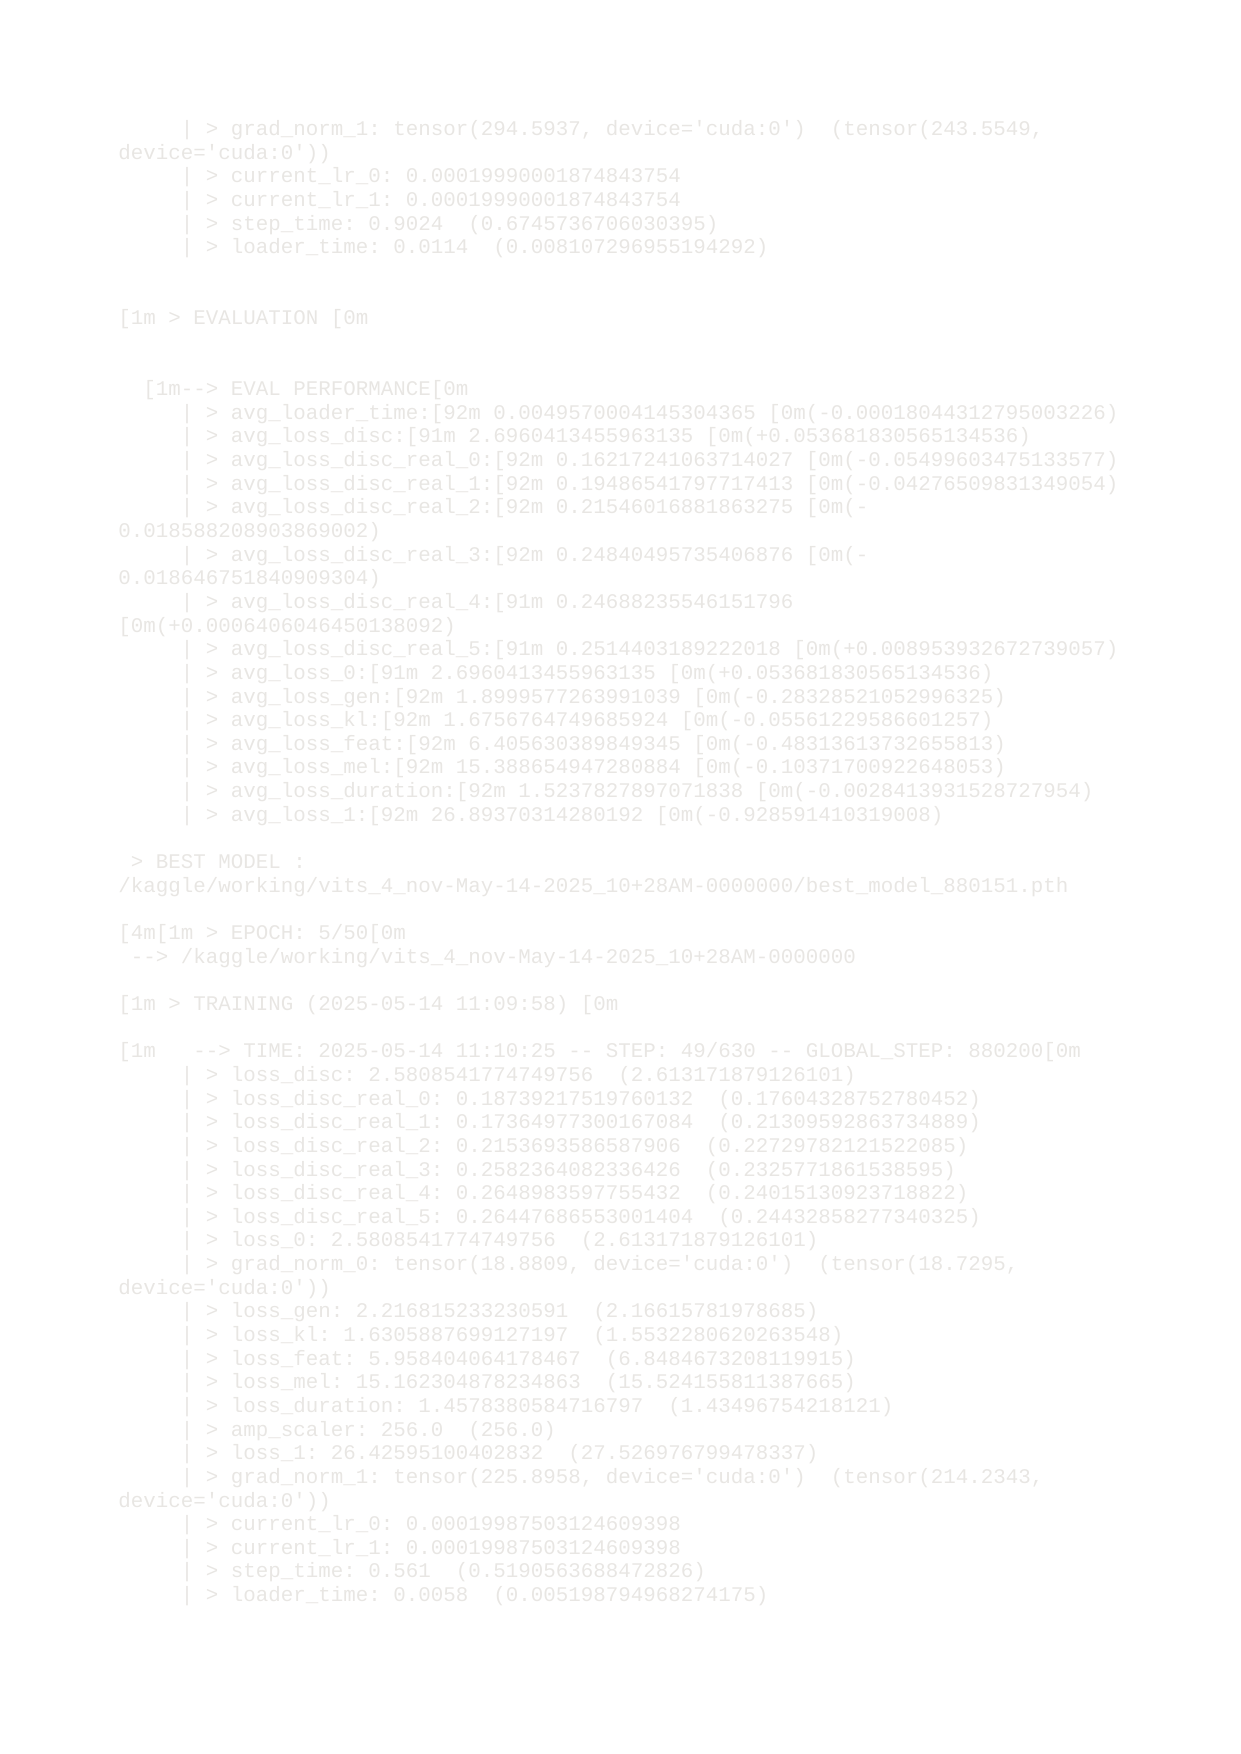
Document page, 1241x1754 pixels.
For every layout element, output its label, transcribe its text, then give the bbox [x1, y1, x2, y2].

text | > loader_time: 0.0058 (0.005198794968274175) [118, 1584, 1122, 1608]
text [1m --> TIME: 2025-05-14 11:10:25 -- STEP: 49/630 -- GLOBAL_STEP: 880200[0m [118, 1040, 1122, 1064]
text | > step_time: 0.561 (0.5190563688472826) [118, 1561, 1122, 1584]
text | > avg_loss_disc_real_1:[92m 0.19486541797717413 [0m(-0.04276509831349054) [118, 473, 1122, 496]
text | > loss_duration: 1.4578380584716797 (1.43496754218121) [118, 1395, 1122, 1419]
text | > avg_loss_1:[92m 26.89370314280192 [0m(-0.928591410319008) [118, 804, 1122, 827]
text | > avg_loss_0:[91m 2.6960413455963135 [0m(+0.053681830565134536) [118, 662, 1122, 686]
text | > current_lr_0: 0.00019987503124609398 [118, 1513, 1122, 1537]
text > BEST MODEL : /kaggle/working/vits_4_nov-May-14-2025_10+28AM-0000000/best_model_880151.pth [118, 851, 1122, 898]
text | > loader_time: 0.0114 (0.008107296955194292) [118, 236, 1122, 260]
text | > loss_disc: 2.5808541774749756 (2.613171879126101) [118, 1064, 1122, 1088]
text | > current_lr_1: 0.00019990001874843754 [118, 189, 1122, 213]
text | > loss_disc_real_5: 0.26447686553001404 (0.24432858277340325) [118, 1206, 1122, 1229]
text | > loss_disc_real_4: 0.2648983597755432 (0.24015130923718822) [118, 1182, 1122, 1206]
text | > loss_disc_real_3: 0.2582364082336426 (0.2325771861538595) [118, 1158, 1122, 1182]
text [4m[1m > EPOCH: 5/50[0m [118, 922, 1122, 946]
text | > current_lr_1: 0.00019987503124609398 [118, 1537, 1122, 1561]
text | > loss_gen: 2.216815233230591 (2.16615781978685) [118, 1300, 1122, 1324]
text | > avg_loss_disc_real_5:[91m 0.2514403189222018 [0m(+0.008953932672739057) [118, 638, 1122, 662]
text | > avg_loss_disc_real_0:[92m 0.16217241063714027 [0m(-0.05499603475133577) [118, 449, 1122, 473]
text | > grad_norm_0: tensor(18.8809, device='cuda:0') (tensor(18.7295, device='cuda:0')) [118, 1253, 1122, 1300]
text | > avg_loss_mel:[92m 15.388654947280884 [0m(-0.10371700922648053) [118, 757, 1122, 780]
text | > loss_0: 2.5808541774749756 (2.613171879126101) [118, 1229, 1122, 1253]
text | > step_time: 0.9024 (0.6745736706030395) [118, 213, 1122, 236]
text | > loss_disc_real_0: 0.18739217519760132 (0.17604328752780452) [118, 1088, 1122, 1111]
text [1m > EVALUATION [0m [118, 307, 1122, 331]
text | > grad_norm_1: tensor(294.5937, device='cuda:0') (tensor(243.5549, device='cuda:0')) [118, 118, 1122, 165]
text | > avg_loss_disc:[91m 2.6960413455963135 [0m(+0.053681830565134536) [118, 426, 1122, 449]
text | > avg_loss_duration:[92m 1.5237827897071838 [0m(-0.0028413931528727954) [118, 780, 1122, 804]
text | > loss_kl: 1.6305887699127197 (1.5532280620263548) [118, 1324, 1122, 1348]
text | > avg_loss_disc_real_2:[92m 0.21546016881863275 [0m(-0.018588208903869002) [118, 496, 1122, 544]
text | > avg_loss_disc_real_3:[92m 0.24840495735406876 [0m(-0.018646751840909304) [118, 544, 1122, 591]
text [1m > TRAINING (2025-05-14 11:09:58) [0m [118, 993, 1122, 1017]
text | > avg_loss_disc_real_4:[91m 0.24688235546151796 [0m(+0.0006406046450138092) [118, 591, 1122, 638]
text | > avg_loss_gen:[92m 1.8999577263991039 [0m(-0.28328521052996325) [118, 686, 1122, 709]
text | > loss_disc_real_2: 0.2153693586587906 (0.22729782121522085) [118, 1135, 1122, 1158]
text | > amp_scaler: 256.0 (256.0) [118, 1419, 1122, 1442]
text [1m--> EVAL PERFORMANCE[0m [118, 378, 1122, 402]
text | > avg_loss_feat:[92m 6.405630389849345 [0m(-0.48313613732655813) [118, 733, 1122, 757]
text | > grad_norm_1: tensor(225.8958, device='cuda:0') (tensor(214.2343, device='cuda:0')) [118, 1466, 1122, 1513]
text | > loss_mel: 15.162304878234863 (15.524155811387665) [118, 1371, 1122, 1395]
text --> /kaggle/working/vits_4_nov-May-14-2025_10+28AM-0000000 [118, 946, 1122, 969]
text | > avg_loss_kl:[92m 1.6756764749685924 [0m(-0.05561229586601257) [118, 709, 1122, 733]
text | > loss_1: 26.42595100402832 (27.526976799478337) [118, 1442, 1122, 1466]
text | > loss_disc_real_1: 0.17364977300167084 (0.21309592863734889) [118, 1111, 1122, 1135]
text | > avg_loader_time:[92m 0.0049570004145304365 [0m(-0.00018044312795003226) [118, 402, 1122, 426]
text | > current_lr_0: 0.00019990001874843754 [118, 165, 1122, 189]
text | > loss_feat: 5.958404064178467 (6.8484673208119915) [118, 1348, 1122, 1371]
